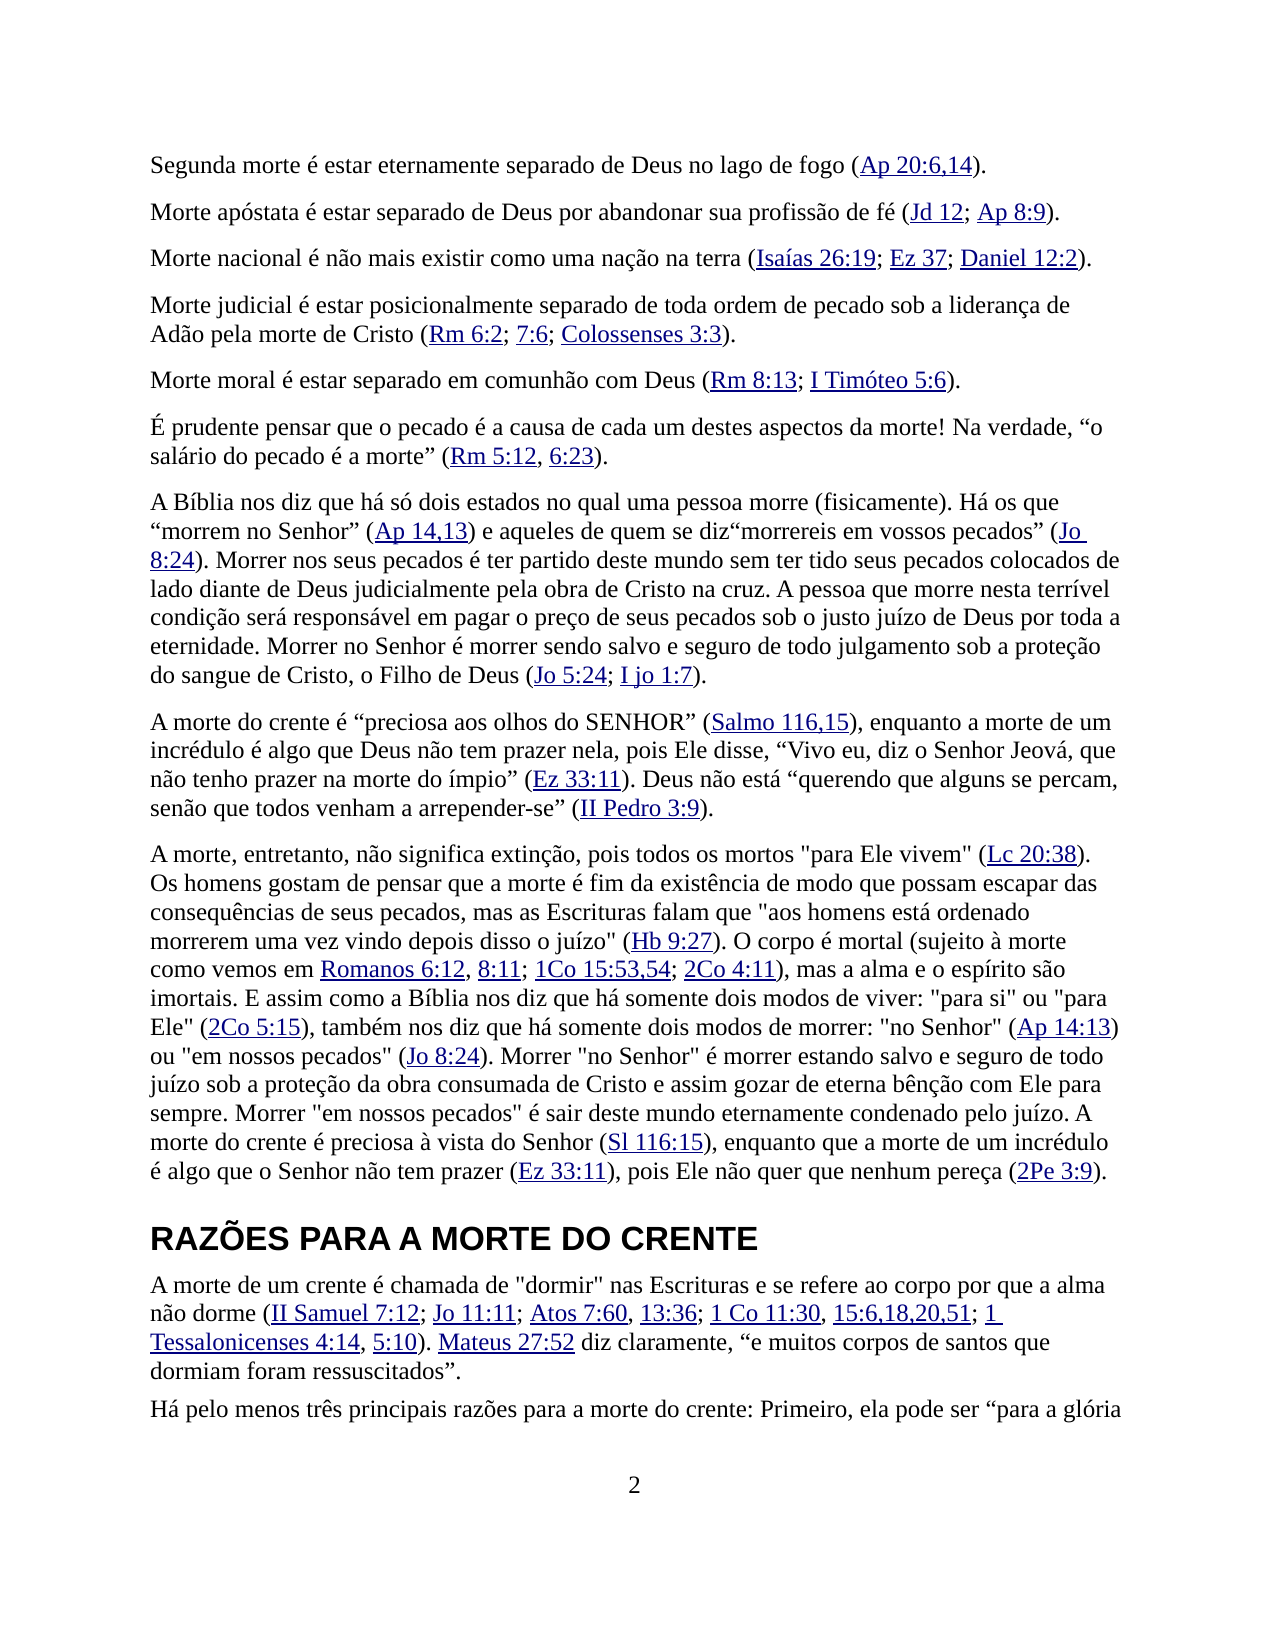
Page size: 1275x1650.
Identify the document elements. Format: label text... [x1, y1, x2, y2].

text A morte, entretanto, não significa extinção, pois todos os mortos "para Ele vivem" (Lc 20:38). Os homens gostam de pensar que a morte é fim da existência de modo que possam escapar das consequências de seus pecados, mas as Escrituras falam que "aos homens está ordenado morrerem uma vez vindo depois disso o juízo" (Hb 9:27). O corpo é mortal (sujeito à morte como vemos em Romanos 6:12, 8:11; 1Co 15:53,54; 2Co 4:11), mas a alma e o espírito são imortais. E assim como a Bíblia nos diz que há somente dois modos de viver: "para si" ou "para Ele" (2Co 5:15), também nos diz que há somente dois modos de morrer: "no Senhor" (Ap 14:13) ou "em nossos pecados" (Jo 8:24). Morrer "no Senhor" é morrer estando salvo e seguro de todo juízo sob a proteção da obra consumada de Cristo e assim gozar de eterna bênção com Ele para sempre. Morrer "em nossos pecados" é sair deste mundo eternamente condenado pelo juízo. A morte do crente é preciosa à vista do Senhor (Sl 116:15), enquanto que a morte de um incrédulo é algo que o Senhor não tem prazer (Ez 33:11), pois Ele não quer que nenhum pereça (2Pe 3:9). [150, 839, 1125, 1184]
text Segunda morte é estar eternamente separado de Deus no lago de fogo (Ap 20:6,14). [150, 150, 1125, 179]
text Morte judicial é estar posicionalmente separado de toda ordem de pecado sob a liderança de Adão pela morte de Cristo (Rm 6:2; 7:6; Colossenses 3:3). [150, 290, 1125, 347]
text Morte moral é estar separado em comunhão com Deus (Rm 8:13; I Timóteo 5:6). [150, 365, 1125, 394]
text A morte do crente é “preciosa aos olhos do SENHOR” (Salmo 116,15), enquanto a morte de um incrédulo é algo que Deus não tem prazer nela, pois Ele disse, “Vivo eu, diz o Senhor Jeová, que não tenho prazer na morte do ímpio” (Ez 33:11). Deus não está “querendo que alguns se percam, senão que todos venham a arrepender-se” (II Pedro 3:9). [150, 707, 1125, 822]
text A morte de um crente é chamada de "dormir" nas Escrituras e se refere ao corpo por que a alma não dorme (II Samuel 7:12; Jo 11:11; Atos 7:60, 13:36; 1 Co 11:30, 15:6,18,20,51; 1 Tessalonicenses 4:14, 5:10). Mateus 27:52 diz claramente, “e muitos corpos de santos que dormiam foram ressuscitados”. [150, 1270, 1125, 1385]
subtitle RAZÕES PARA A MORTE DO CRENTE [150, 1218, 1125, 1257]
text Há pelo menos três principais razões para a morte do crente: Primeiro, ela pode ser “para a glória [150, 1394, 1125, 1422]
text A Bíblia nos diz que há só dois estados no qual uma pessoa morre (fisicamente). Há os que “morrem no Senhor” (Ap 14,13) e aqueles de quem se diz“morrereis em vossos pecados” (Jo 8:24). Morrer nos seus pecados é ter partido deste mundo sem ter tido seus pecados colocados de lado diante de Deus judicialmente pela obra de Cristo na cruz. A pessoa que morre nesta terrível condição será responsável em pagar o preço de seus pecados sob o justo juízo de Deus por toda a eternidade. Morrer no Senhor é morrer sendo salvo e seguro de todo julgamento sob a proteção do sangue de Cristo, o Filho de Deus (Jo 5:24; I jo 1:7). [150, 487, 1125, 689]
text Morte nacional é não mais existir como uma nação na terra (Isaías 26:19; Ez 37; Daniel 12:2). [150, 243, 1125, 272]
text É prudente pensar que o pecado é a causa de cada um destes aspectos da morte! Na verdade, “o salário do pecado é a morte” (Rm 5:12, 6:23). [150, 412, 1125, 469]
text Morte apóstata é estar separado de Deus por abandonar sua profissão de fé (Jd 12; Ap 8:9). [150, 197, 1125, 225]
